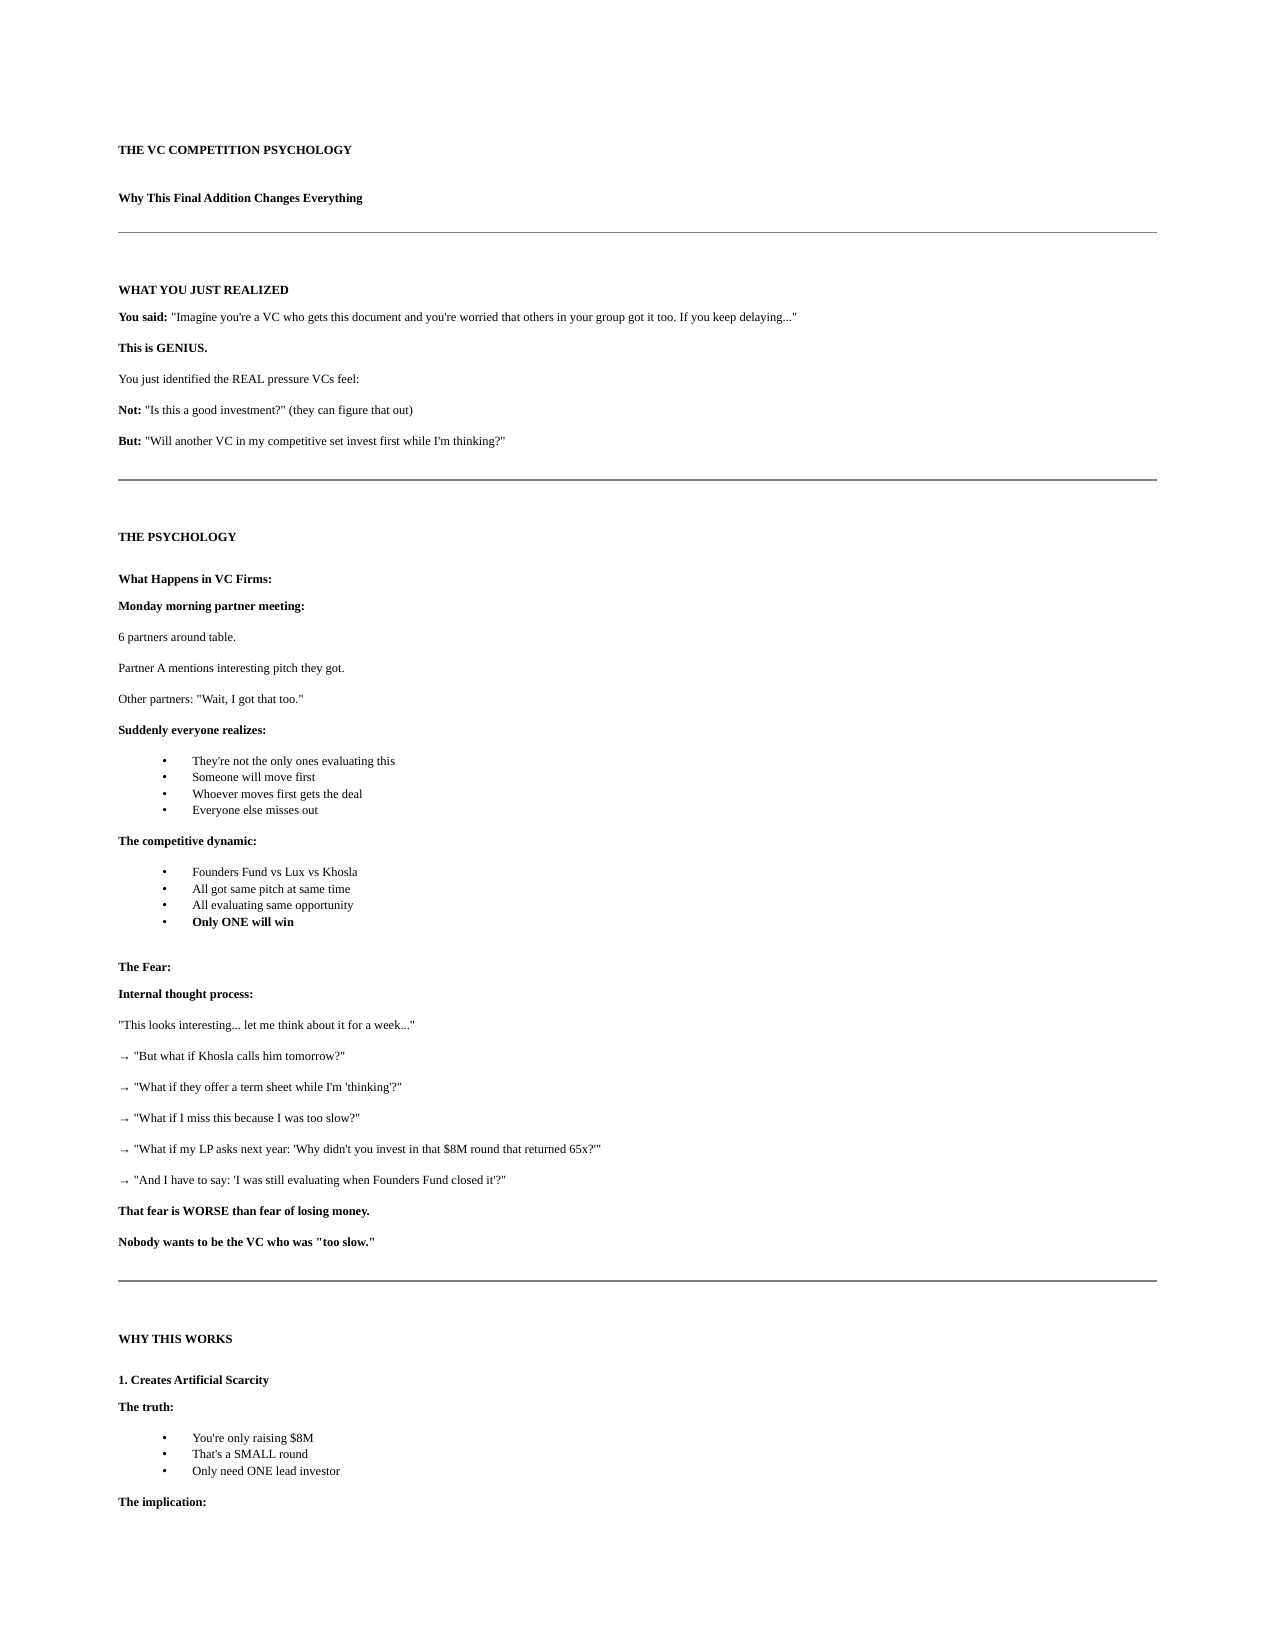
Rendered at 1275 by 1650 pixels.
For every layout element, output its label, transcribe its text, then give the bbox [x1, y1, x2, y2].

subtitle The Fear: [118, 960, 1157, 974]
text Other partners: "Wait, I got that too." [118, 691, 1157, 706]
text Internal thought process: [118, 987, 1157, 1001]
list Only need ONE lead investor [162, 1464, 1157, 1478]
list Someone will move first [162, 770, 1157, 784]
subtitle THE VC COMPETITION PSYCHOLOGY [118, 143, 1157, 157]
text You said: "Imagine you're a VC who gets this document and you're worried that others in your group got it too. If you keep delaying..." [118, 310, 1157, 324]
text This is GENIUS. [118, 341, 1157, 355]
text But: "Will another VC in my competitive set invest first while I'm thinking?" [118, 434, 1157, 448]
list Founders Fund vs Lux vs Khosla [162, 865, 1157, 879]
subtitle WHY THIS WORKS [118, 1331, 1157, 1346]
list That's a SMALL round [162, 1447, 1157, 1462]
text → "What if my LP asks next year: 'Why didn't you invest in that $8M round that returned 65x?'" [118, 1142, 1157, 1156]
list All got same pitch at same time [162, 881, 1157, 896]
subtitle THE PSYCHOLOGY [118, 530, 1157, 544]
text → "And I have to say: 'I was still evaluating when Founders Fund closed it'?" [118, 1173, 1157, 1187]
text → "What if they offer a term sheet while I'm 'thinking'?" [118, 1080, 1157, 1094]
text Nobody wants to be the VC who was "too slow." [118, 1235, 1157, 1249]
text Suddenly everyone realizes: [118, 722, 1157, 737]
list They're not the only ones evaluating this [162, 753, 1157, 768]
text Monday morning partner meeting: [118, 598, 1157, 613]
text 6 partners around table. [118, 629, 1157, 644]
text That fear is WORSE than fear of losing money. [118, 1204, 1157, 1218]
text → "But what if Khosla calls him tomorrow?" [118, 1049, 1157, 1063]
text The competitive dynamic: [118, 834, 1157, 848]
subtitle 1. Creates Artificial Scarcity [118, 1373, 1157, 1387]
text The truth: [118, 1400, 1157, 1414]
text You just identified the REAL pressure VCs feel: [118, 372, 1157, 386]
subtitle What Happens in VC Firms: [118, 571, 1157, 586]
text "This looks interesting... let me think about it for a week..." [118, 1018, 1157, 1032]
list All evaluating same opportunity [162, 898, 1157, 912]
list Whoever moves first gets the deal [162, 786, 1157, 801]
list Only ONE will win [162, 914, 1157, 929]
text → "What if I miss this because I was too slow?" [118, 1111, 1157, 1125]
text Not: "Is this a good investment?" (they can figure that out) [118, 403, 1157, 417]
list You're only raising $8M [162, 1431, 1157, 1445]
list Everyone else misses out [162, 803, 1157, 817]
text Partner A mentions interesting pitch they got. [118, 660, 1157, 675]
text The implication: [118, 1495, 1157, 1509]
subtitle Why This Final Addition Changes Everything [118, 191, 1157, 205]
subtitle WHAT YOU JUST REALIZED [118, 283, 1157, 297]
